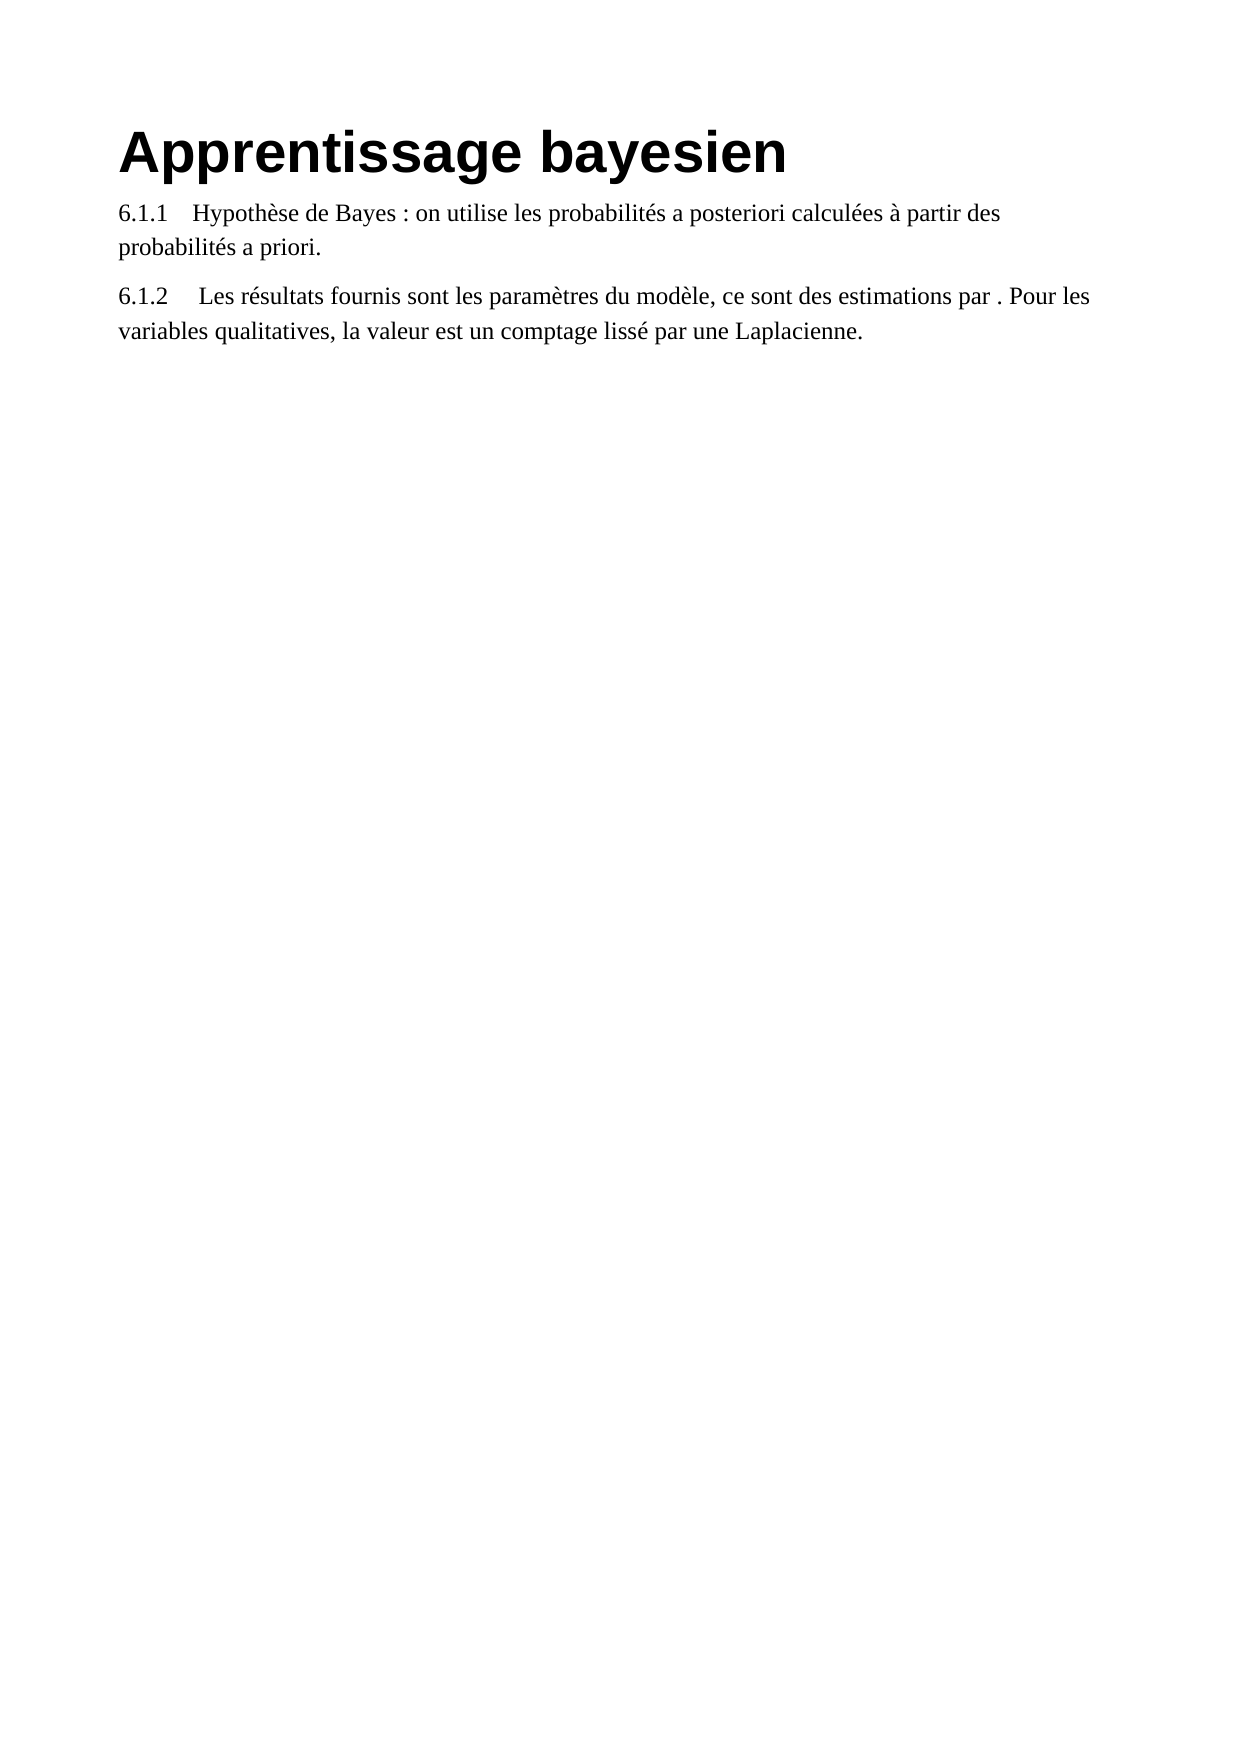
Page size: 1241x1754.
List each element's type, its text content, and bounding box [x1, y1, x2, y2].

title Apprentissage bayesien [118, 118, 1122, 185]
text 6.1.1 Hypothèse de Bayes : on utilise les probabilités a posteriori calculées à partir des probabilités a priori. [118, 198, 1122, 261]
text 6.1.2 Les résultats fournis sont les paramètres du modèle, ce sont des estimations par . Pour les variables qualitatives, la valeur est un comptage lissé par une Laplacienne. [118, 281, 1122, 344]
